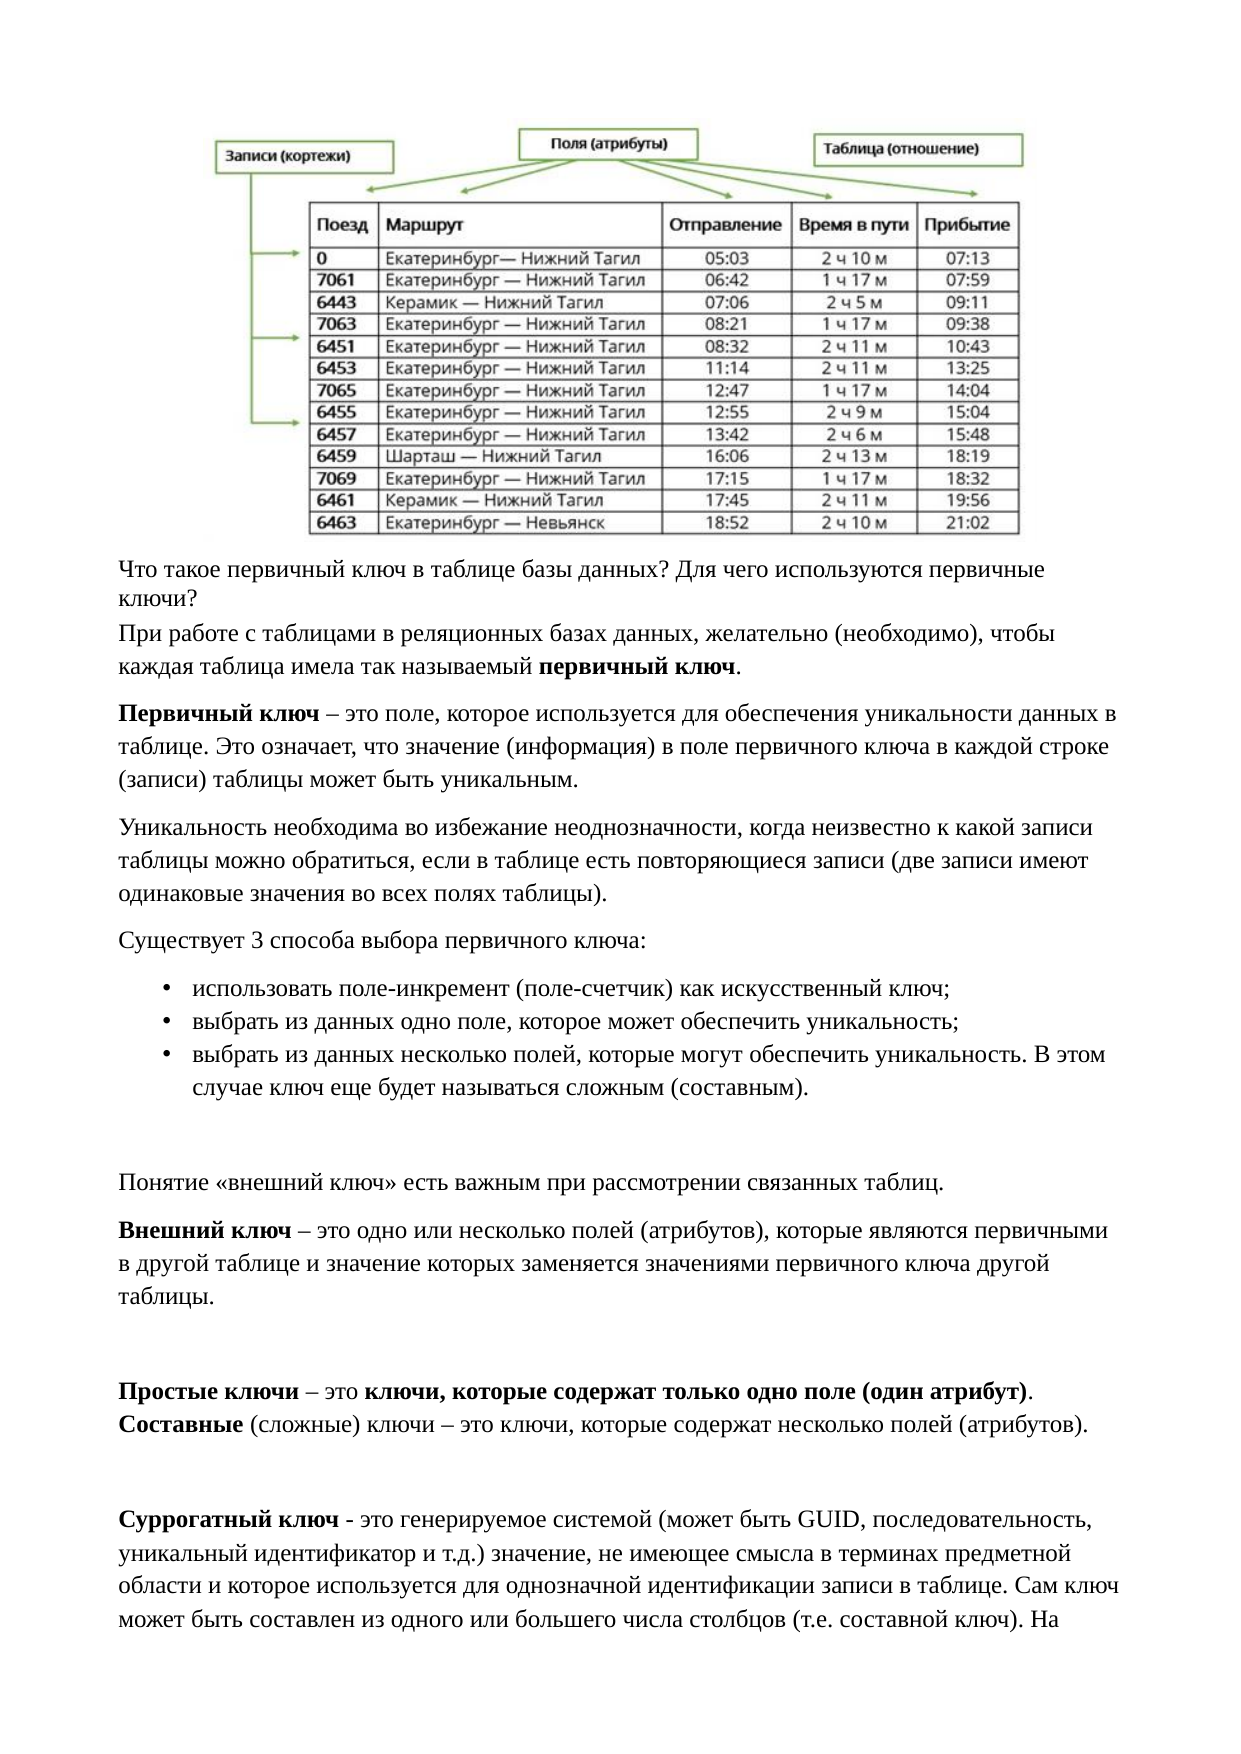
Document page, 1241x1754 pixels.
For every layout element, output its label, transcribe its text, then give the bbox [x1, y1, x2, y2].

text При работе с таблицами в реляционных базах данных, желательно (необходимо), чтобы каждая таблица имела так называемый первичный ключ. [118, 618, 1122, 679]
list выбрать из данных несколько полей, которые могут обеспечить уникальность. В этом случае ключ еще будет называться сложным (составным). [162, 1039, 1122, 1101]
text Суррогатный ключ - это генерируемое системой (может быть GUID, последовательность, уникальный идентификатор и т.д.) значение, не имеющее смысла в терминах предметной области и которое используется для однозначной идентификации записи в таблице. Сам ключ может быть составлен из одного или большего числа столбцов (т.е. составной ключ). На [118, 1504, 1122, 1632]
text Простые ключи – это ключи, которые содержат только одно поле (один атрибут). Составные (сложные) ключи – это ключи, которые содержат несколько полей (атрибутов). [118, 1376, 1122, 1438]
list использовать поле-инкремент (поле-счетчик) как искусственный ключ; [162, 973, 1122, 1002]
subtitle Что такое первичный ключ в таблице базы данных? Для чего используются первичные ключи? [118, 554, 1122, 611]
text Внешний ключ – это одно или несколько полей (атрибутов), которые являются первичными в другой таблице и значение которых заменяется значениями первичного ключа другой таблицы. [118, 1215, 1122, 1310]
picture [203, 118, 1038, 542]
text Уникальность необходима во избежание неоднозначности, когда неизвестно к какой записи таблицы можно обратиться, если в таблице есть повторяющиеся записи (две записи имеют одинаковые значения во всех полях таблицы). [118, 812, 1122, 907]
text Существует 3 способа выбора первичного ключа: [118, 926, 1122, 954]
text Понятие «внешний ключ» есть важным при рассмотрении связанных таблиц. [118, 1167, 1122, 1196]
text Первичный ключ – это поле, которое используется для обеспечения уникальности данных в таблице. Это означает, что значение (информация) в поле первичного ключа в каждой строке (записи) таблицы может быть уникальным. [118, 698, 1122, 793]
list выбрать из данных одно поле, которое может обеспечить уникальность; [162, 1006, 1122, 1035]
